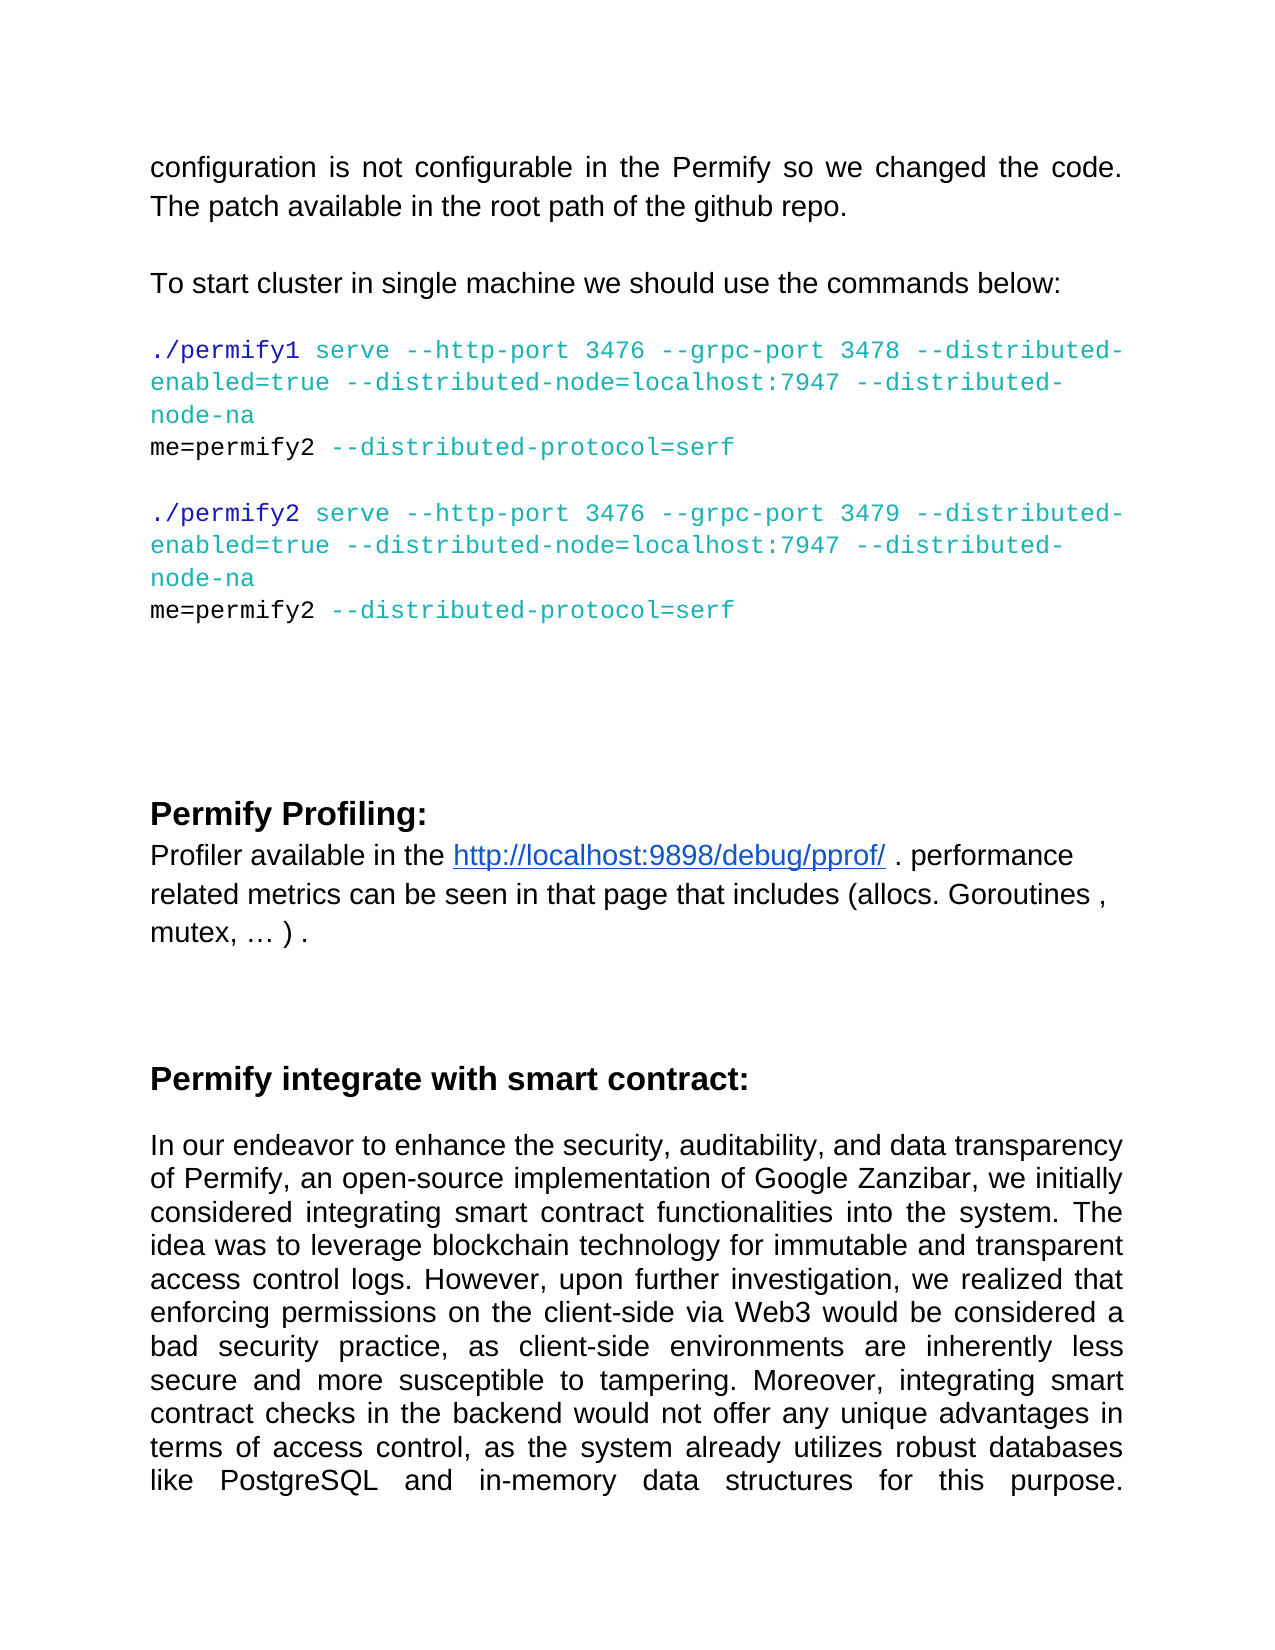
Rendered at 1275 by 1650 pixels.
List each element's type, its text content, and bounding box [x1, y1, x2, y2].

text Permify integrate with smart contract: [150, 1059, 1125, 1097]
text ./permify1 serve --http-port 3476 --grpc-port 3478 --distributed-enabled=true --distributed-node=localhost:7947 --distributed-node-na [150, 337, 1125, 431]
text Permify Profiling: [150, 794, 1125, 833]
text me=permify2 --distributed-protocol=serf [150, 598, 1125, 626]
text ./permify2 serve --http-port 3476 --grpc-port 3479 --distributed-enabled=true --distributed-node=localhost:7947 --distributed-node-na [150, 500, 1125, 593]
text In our endeavor to enhance the security, auditability, and data transparency of Permify, an open-source implementation of Google Zanzibar, we initially considered integrating smart contract functionalities into the system. The idea was to leverage blockchain technology for immutable and transparent access control logs. However, upon further investigation, we realized that enforcing permissions on the client-side via Web3 would be considered a bad security practice, as client-side environments are inherently less secure and more susceptible to tampering. Moreover, integrating smart contract checks in the backend would not offer any unique advantages in terms of access control, as the system already utilizes robust databases like PostgreSQL and in-memory data structures for this purpose. [150, 1128, 1125, 1497]
text configuration is not configurable in the Permify so we changed the code. The patch available in the root path of the github repo. [150, 150, 1125, 222]
text me=permify2 --distributed-protocol=serf [150, 435, 1125, 463]
text To start cluster in single machine we should use the commands below: [150, 266, 1125, 299]
text Profiler available in the http://localhost:9898/debug/pprof/ . performance related metrics can be seen in that page that includes (allocs. Goroutines , mutex, … ) . [150, 838, 1125, 949]
